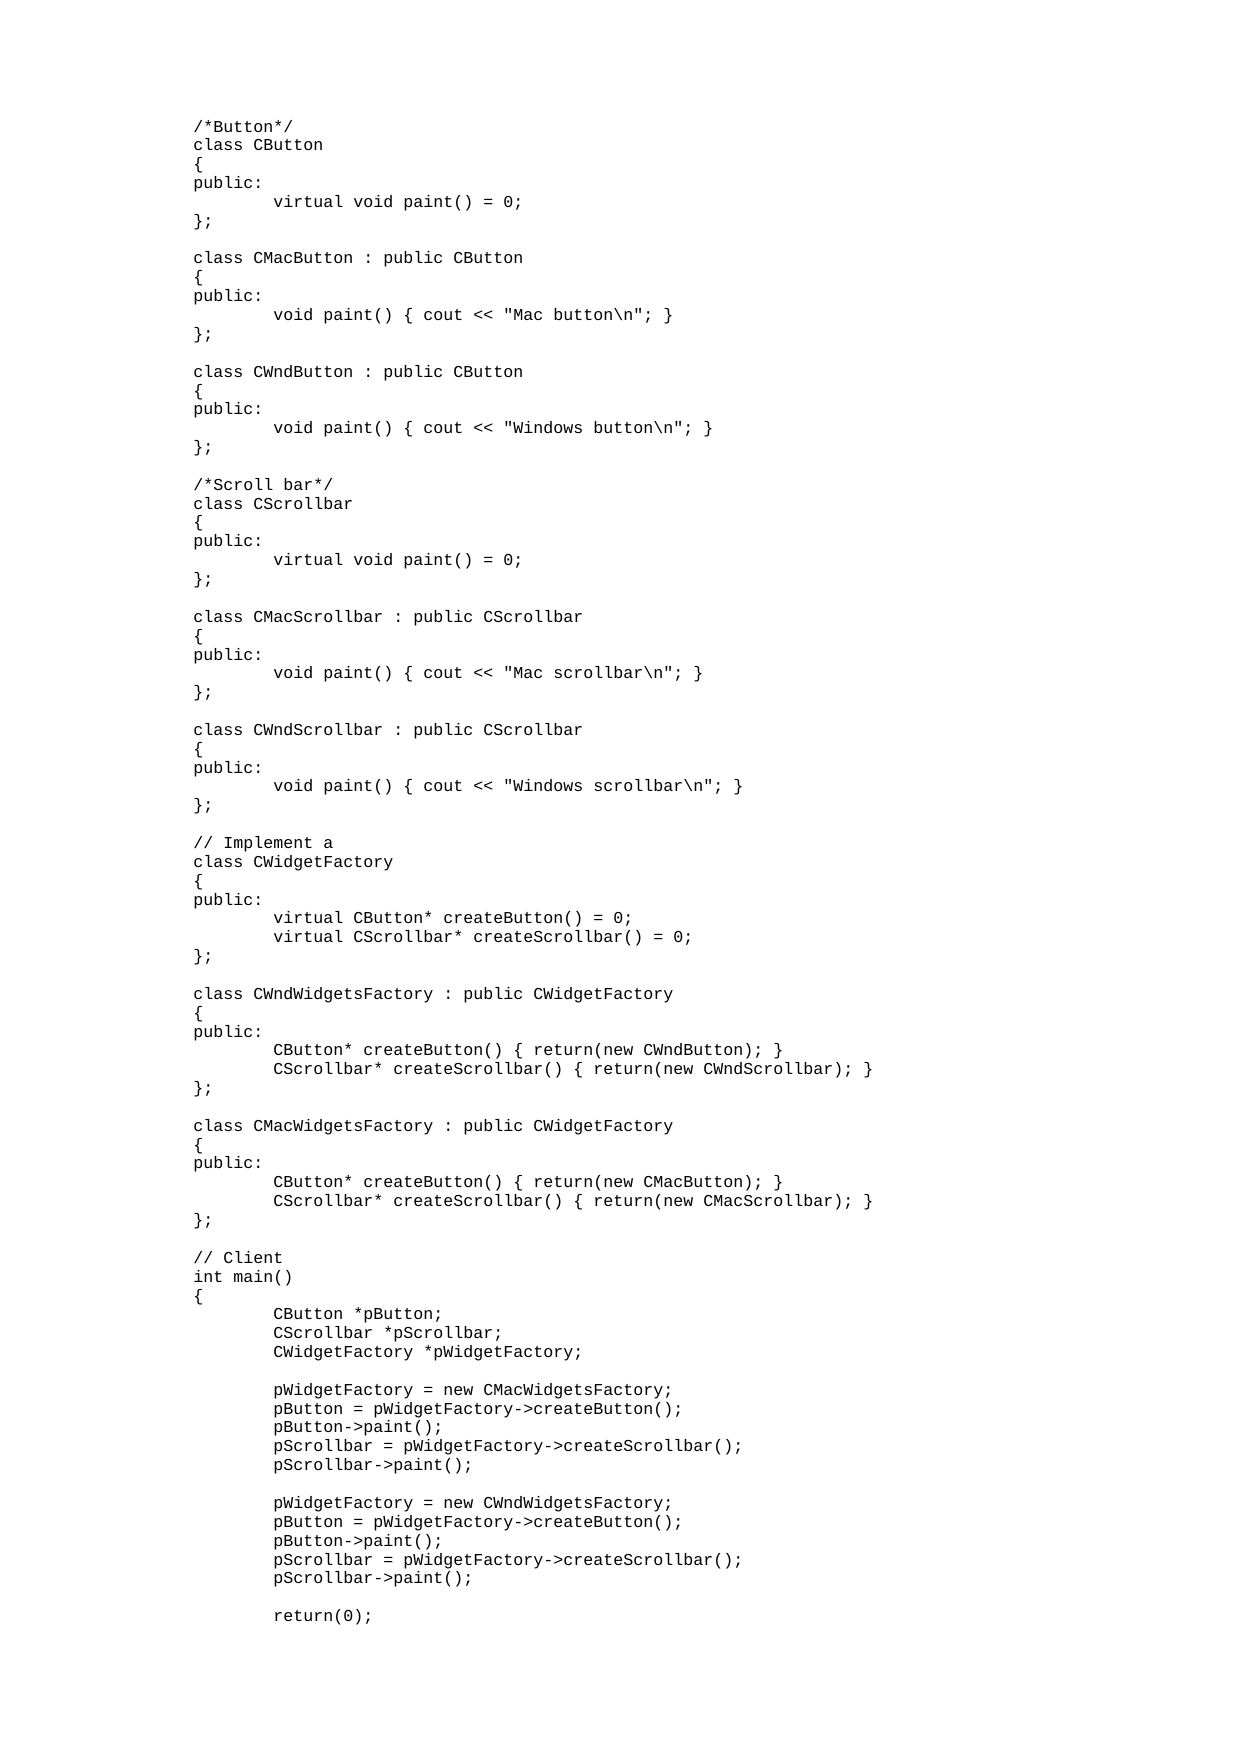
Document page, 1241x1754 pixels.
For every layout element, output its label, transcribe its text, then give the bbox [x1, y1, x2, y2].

list { [156, 156, 1122, 175]
list { [156, 1004, 1122, 1023]
list pScrollbar = pWidgetFactory->createScrollbar(); [156, 1438, 1122, 1457]
list int main() [156, 1268, 1122, 1287]
list public: [156, 401, 1122, 420]
list { [156, 627, 1122, 646]
list public: [156, 175, 1122, 193]
list { [156, 872, 1122, 891]
list { [156, 1136, 1122, 1155]
list CScrollbar* createScrollbar() { return(new CMacScrollbar); } [156, 1193, 1122, 1212]
list { [156, 740, 1122, 759]
list }; [156, 326, 1122, 344]
list pWidgetFactory = new CWndWidgetsFactory; [156, 1494, 1122, 1513]
list CWidgetFactory *pWidgetFactory; [156, 1344, 1122, 1362]
list public: [156, 1023, 1122, 1042]
list void paint() { cout << "Windows button\n"; } [156, 420, 1122, 439]
list public: [156, 288, 1122, 307]
list }; [156, 797, 1122, 816]
list class CWndButton : public CButton [156, 363, 1122, 382]
list virtual CButton* createButton() = 0; [156, 910, 1122, 929]
list public: [156, 646, 1122, 665]
list pButton = pWidgetFactory->createButton(); [156, 1513, 1122, 1532]
list public: [156, 759, 1122, 778]
list CButton *pButton; [156, 1306, 1122, 1325]
list CButton* createButton() { return(new CMacButton); } [156, 1174, 1122, 1193]
list /*Scroll bar*/ [156, 476, 1122, 495]
list class CMacScrollbar : public CScrollbar [156, 608, 1122, 627]
list virtual void paint() = 0; [156, 193, 1122, 212]
list void paint() { cout << "Windows scrollbar\n"; } [156, 778, 1122, 797]
list CScrollbar *pScrollbar; [156, 1325, 1122, 1344]
list public: [156, 533, 1122, 552]
list pButton->paint(); [156, 1419, 1122, 1438]
list // Client [156, 1249, 1122, 1268]
list pWidgetFactory = new CMacWidgetsFactory; [156, 1381, 1122, 1400]
list pScrollbar->paint(); [156, 1457, 1122, 1476]
list class CButton [156, 137, 1122, 156]
list // Implement a [156, 834, 1122, 853]
list pButton = pWidgetFactory->createButton(); [156, 1400, 1122, 1419]
list pScrollbar = pWidgetFactory->createScrollbar(); [156, 1551, 1122, 1570]
list CButton* createButton() { return(new CWndButton); } [156, 1042, 1122, 1061]
list pButton->paint(); [156, 1532, 1122, 1551]
list pScrollbar->paint(); [156, 1570, 1122, 1589]
list class CWndScrollbar : public CScrollbar [156, 721, 1122, 740]
list { [156, 269, 1122, 288]
list }; [156, 1080, 1122, 1098]
list }; [156, 212, 1122, 231]
list }; [156, 439, 1122, 457]
list }; [156, 1212, 1122, 1231]
list public: [156, 891, 1122, 910]
list class CWidgetFactory [156, 853, 1122, 872]
list class CScrollbar [156, 495, 1122, 514]
list return(0); [156, 1608, 1122, 1626]
list }; [156, 571, 1122, 589]
list { [156, 382, 1122, 401]
list }; [156, 948, 1122, 967]
list { [156, 1287, 1122, 1306]
list class CMacWidgetsFactory : public CWidgetFactory [156, 1117, 1122, 1136]
list void paint() { cout << "Mac button\n"; } [156, 307, 1122, 326]
list public: [156, 1155, 1122, 1174]
list virtual void paint() = 0; [156, 552, 1122, 571]
list void paint() { cout << "Mac scrollbar\n"; } [156, 665, 1122, 684]
list CScrollbar* createScrollbar() { return(new CWndScrollbar); } [156, 1061, 1122, 1080]
list /*Button*/ [156, 118, 1122, 137]
list }; [156, 684, 1122, 703]
list { [156, 514, 1122, 533]
list virtual CScrollbar* createScrollbar() = 0; [156, 929, 1122, 948]
list class CWndWidgetsFactory : public CWidgetFactory [156, 985, 1122, 1004]
list class CMacButton : public CButton [156, 250, 1122, 269]
